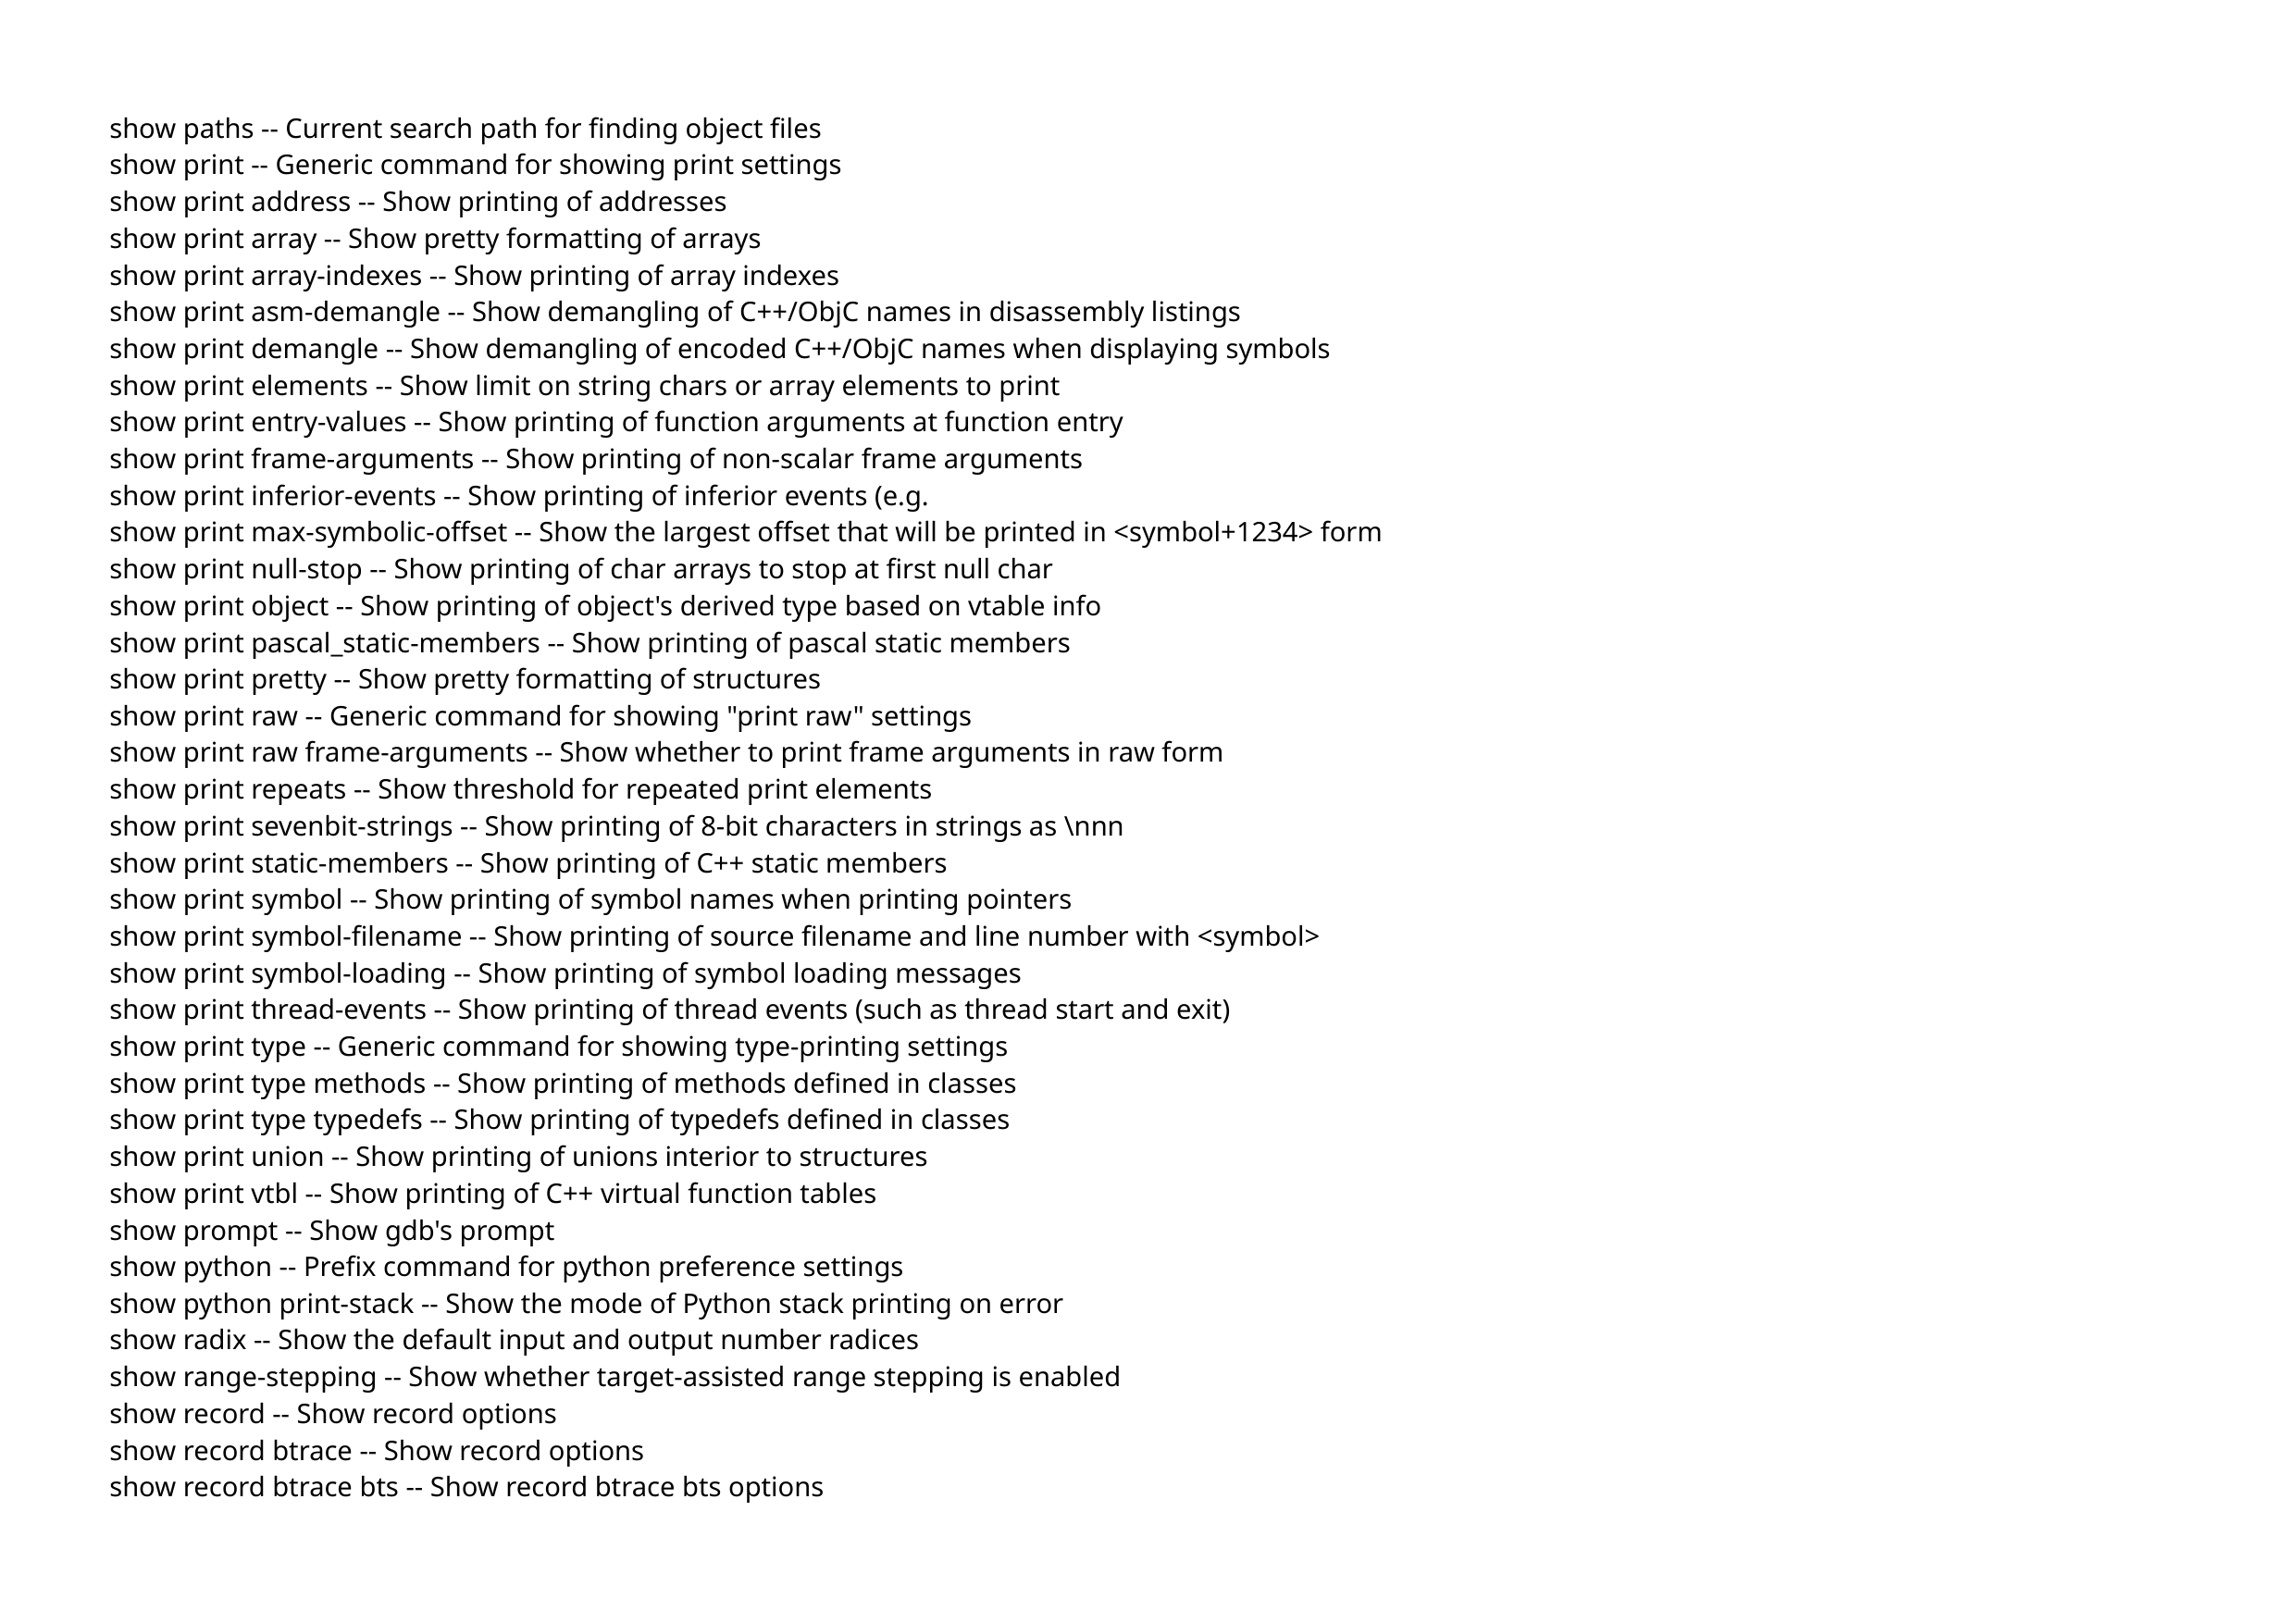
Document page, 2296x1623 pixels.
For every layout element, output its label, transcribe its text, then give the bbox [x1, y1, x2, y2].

text show paths -- Current search path for finding object files show print -- Generic command for showing print settings show print address -- Show printing of addresses show print array -- Show pretty formatting of arrays show print array-indexes -- Show printing of array indexes show print asm-demangle -- Show demangling of C++/ObjC names in disassembly listings show print demangle -- Show demangling of encoded C++/ObjC names when displaying symbols show print elements -- Show limit on string chars or array elements to print show print entry-values -- Show printing of function arguments at function entry show print frame-arguments -- Show printing of non-scalar frame arguments show print inferior-events -- Show printing of inferior events (e.g. show print max-symbolic-offset -- Show the largest offset that will be printed in <symbol+1234> form show print null-stop -- Show printing of char arrays to stop at first null char show print object -- Show printing of object's derived type based on vtable info show print pascal_static-members -- Show printing of pascal static members show print pretty -- Show pretty formatting of structures show print raw -- Generic command for showing "print raw" settings show print raw frame-arguments -- Show whether to print frame arguments in raw form show print repeats -- Show threshold for repeated print elements show print sevenbit-strings -- Show printing of 8-bit characters in strings as \nnn show print static-members -- Show printing of C++ static members show print symbol -- Show printing of symbol names when printing pointers show print symbol-filename -- Show printing of source filename and line number with <symbol> show print symbol-loading -- Show printing of symbol loading messages show print thread-events -- Show printing of thread events (such as thread start and exit) show print type -- Generic command for showing type-printing settings show print type methods -- Show printing of methods defined in classes show print type typedefs -- Show printing of typedefs defined in classes show print union -- Show printing of unions interior to structures show print vtbl -- Show printing of C++ virtual function tables show prompt -- Show gdb's prompt show python -- Prefix command for python preference settings show python print-stack -- Show the mode of Python stack printing on error show radix -- Show the default input and output number radices show range-stepping -- Show whether target-assisted range stepping is enabled show record -- Show record options show record btrace -- Show record options show record btrace bts -- Show record btrace bts options [109, 109, 2278, 1505]
